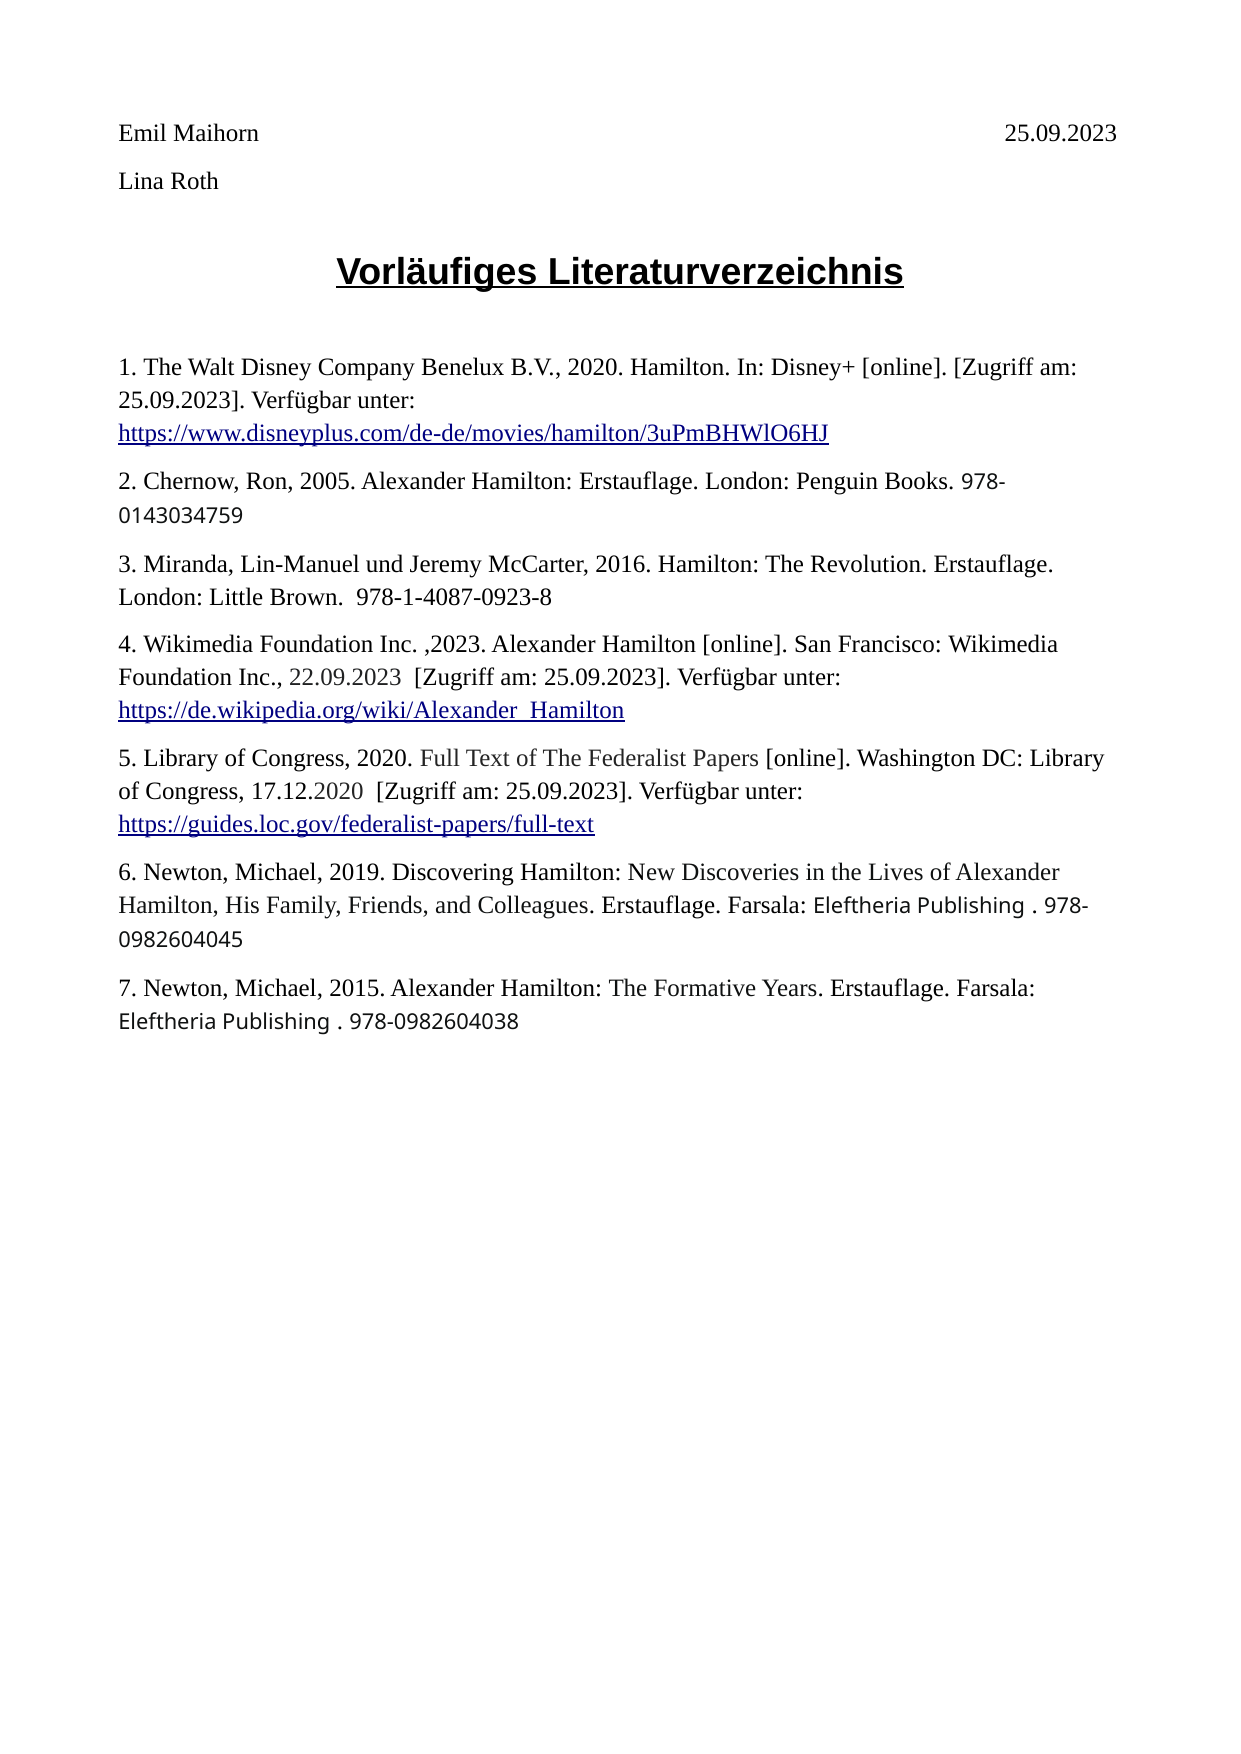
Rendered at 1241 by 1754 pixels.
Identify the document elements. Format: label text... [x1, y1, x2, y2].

text 2. Chernow, Ron, 2005. Alexander Hamilton: Erstauflage. London: Penguin Books. 978-0143034759 [118, 466, 1122, 530]
text 3. Miranda, Lin-Manuel und Jeremy McCarter, 2016. Hamilton: The Revolution. Erstauflage. London: Little Brown. 978-1-4087-0923-8 [118, 549, 1122, 611]
text 5. Library of Congress, 2020. Full Text of The Federalist Papers [online]. Washington DC: Library of Congress, 17.12.2020 [Zugriff am: 25.09.2023]. Verfügbar unter: https://guides.loc.gov/federalist-papers/full-text [118, 743, 1122, 838]
text 4. Wikimedia Foundation Inc. ,2023. Alexander Hamilton [online]. San Francisco: Wikimedia Foundation Inc., 22.09.2023 [Zugriff am: 25.09.2023]. Verfügbar unter: https://de.wikipedia.org/wiki/Alexander_Hamilton [118, 629, 1122, 724]
text 6. Newton, Michael, 2019. Discovering Hamilton: New Discoveries in the Lives of Alexander Hamilton, His Family, Friends, and Colleagues. Erstauflage. Farsala: Eleftheria Publishing . 978-0982604045 [118, 857, 1122, 954]
text 7. Newton, Michael, 2015. Alexander Hamilton: The Formative Years. Erstauflage. Farsala: Eleftheria Publishing . 978-0982604038 [118, 973, 1122, 1036]
subtitle Vorläufiges Literaturverzeichnis [118, 249, 1122, 292]
text 1. The Walt Disney Company Benelux B.V., 2020. Hamilton. In: Disney+ [online]. [Zugriff am: 25.09.2023]. Verfügbar unter: https://www.disneyplus.com/de-de/movies/hamilton/3uPmBHWlO6HJ [118, 352, 1122, 447]
